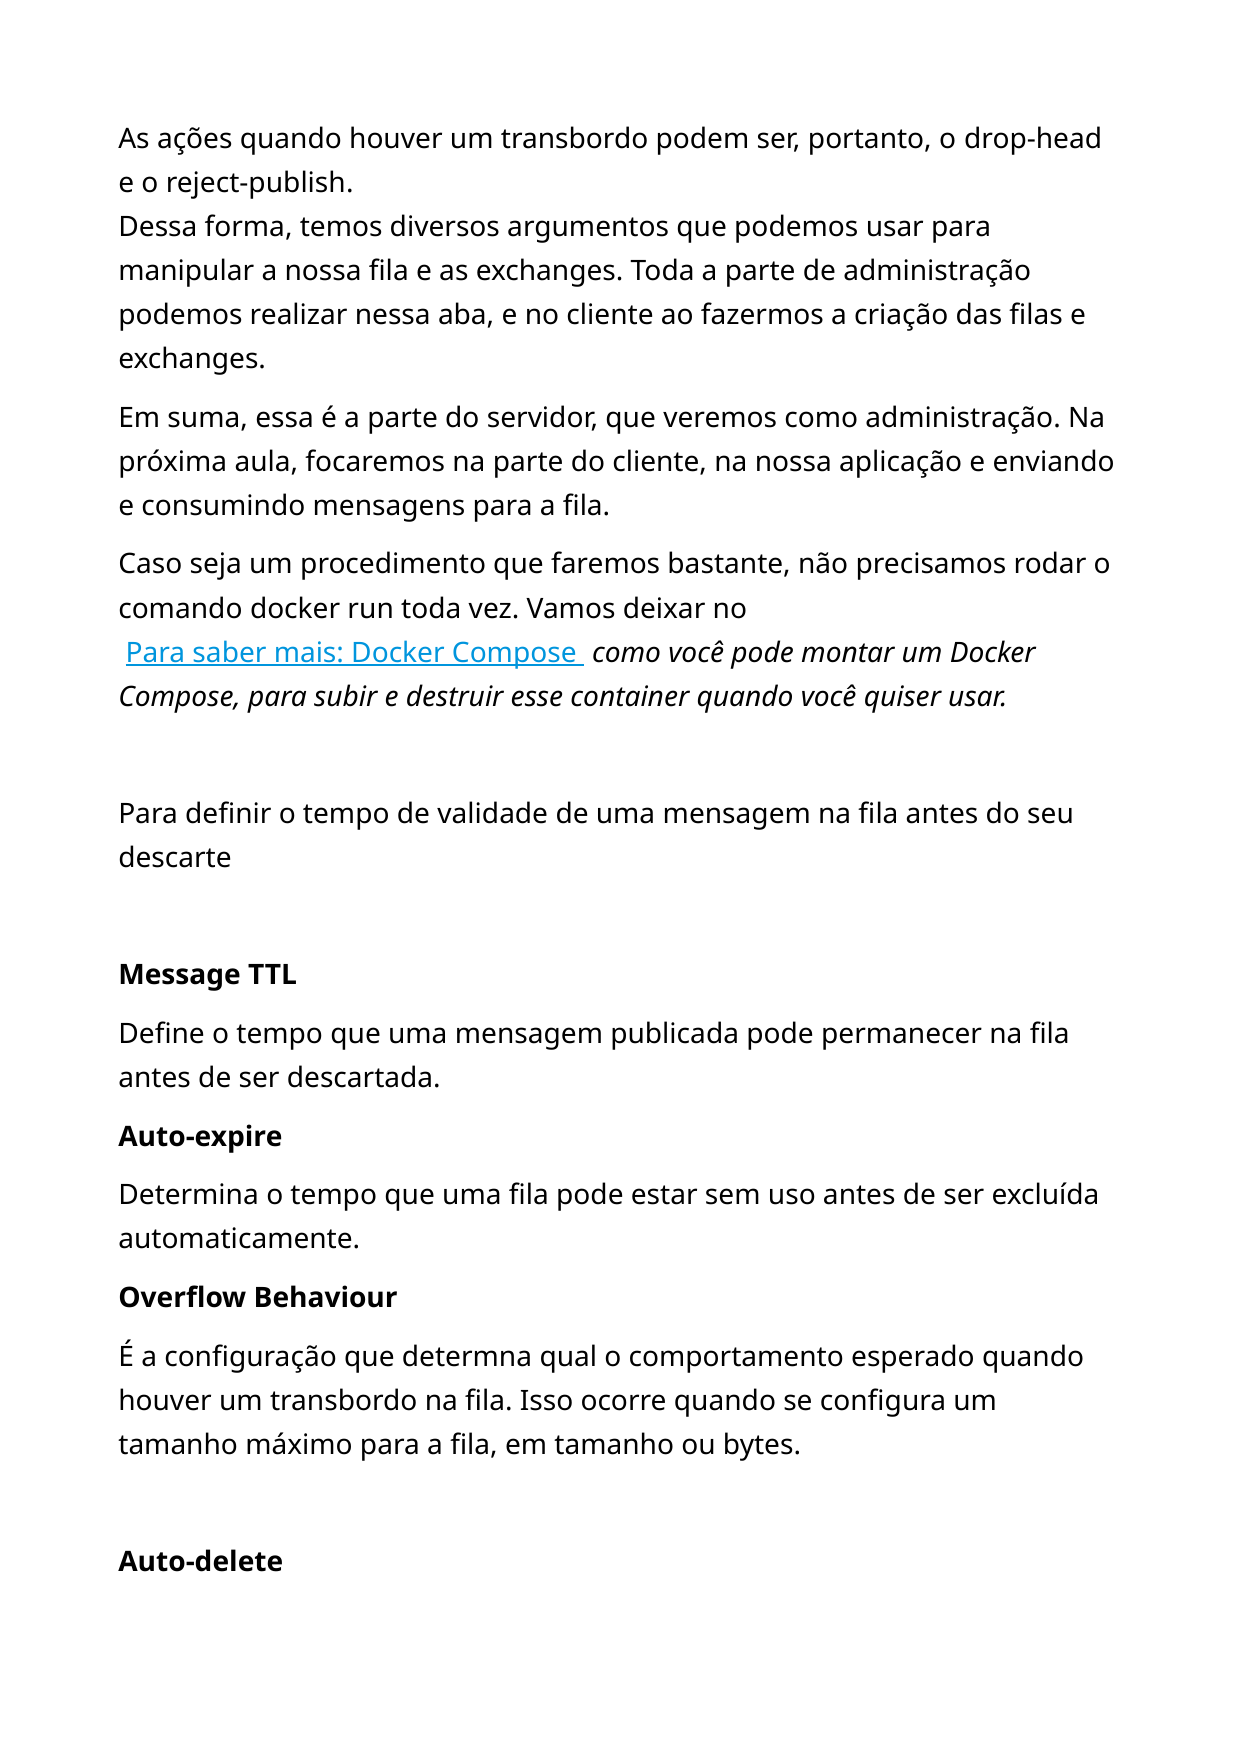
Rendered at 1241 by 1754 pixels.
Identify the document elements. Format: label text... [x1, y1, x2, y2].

text Overflow Behaviour [118, 1277, 1122, 1316]
text Para saber mais: Docker Compose ,como você pode montar um Docker Compose, para subir e destruir esse container quando você quiser usar. [118, 632, 1122, 714]
text Determina o tempo que uma fila pode estar sem uso antes de ser excluída automaticamente. [118, 1175, 1122, 1257]
text Define o tempo que uma mensagem publicada pode permanecer na fila antes de ser descartada. [118, 1013, 1122, 1096]
text Caso seja um procedimento que faremos bastante, não precisamos rodar o comando docker run toda vez. Vamos deixar no [118, 544, 1122, 626]
text Message TTL [118, 955, 1122, 993]
text É a configuração que determna qual o comportamento esperado quando houver um transbordo na fila. Isso ocorre quando se configura um tamanho máximo para a fila, em tamanho ou bytes. [118, 1336, 1122, 1462]
text Auto-expire [118, 1116, 1122, 1154]
text Dessa forma, temos diversos argumentos que podemos usar para manipular a nossa fila e as exchanges. Toda a parte de administração podemos realizar nessa aba, e no cliente ao fazermos a criação das filas e exchanges. [118, 206, 1122, 377]
text As ações quando houver um transbordo podem ser, portanto, o drop-head e o reject-publish. [118, 118, 1122, 201]
text Em suma, essa é a parte do servidor, que veremos como administração. Na próxima aula, focaremos na parte do cliente, na nossa aplicação e enviando e consumindo mensagens para a fila. [118, 397, 1122, 523]
text Para definir o tempo de validade de uma mensagem na fila antes do seu descarte [118, 793, 1122, 876]
text Auto-delete [118, 1541, 1122, 1580]
